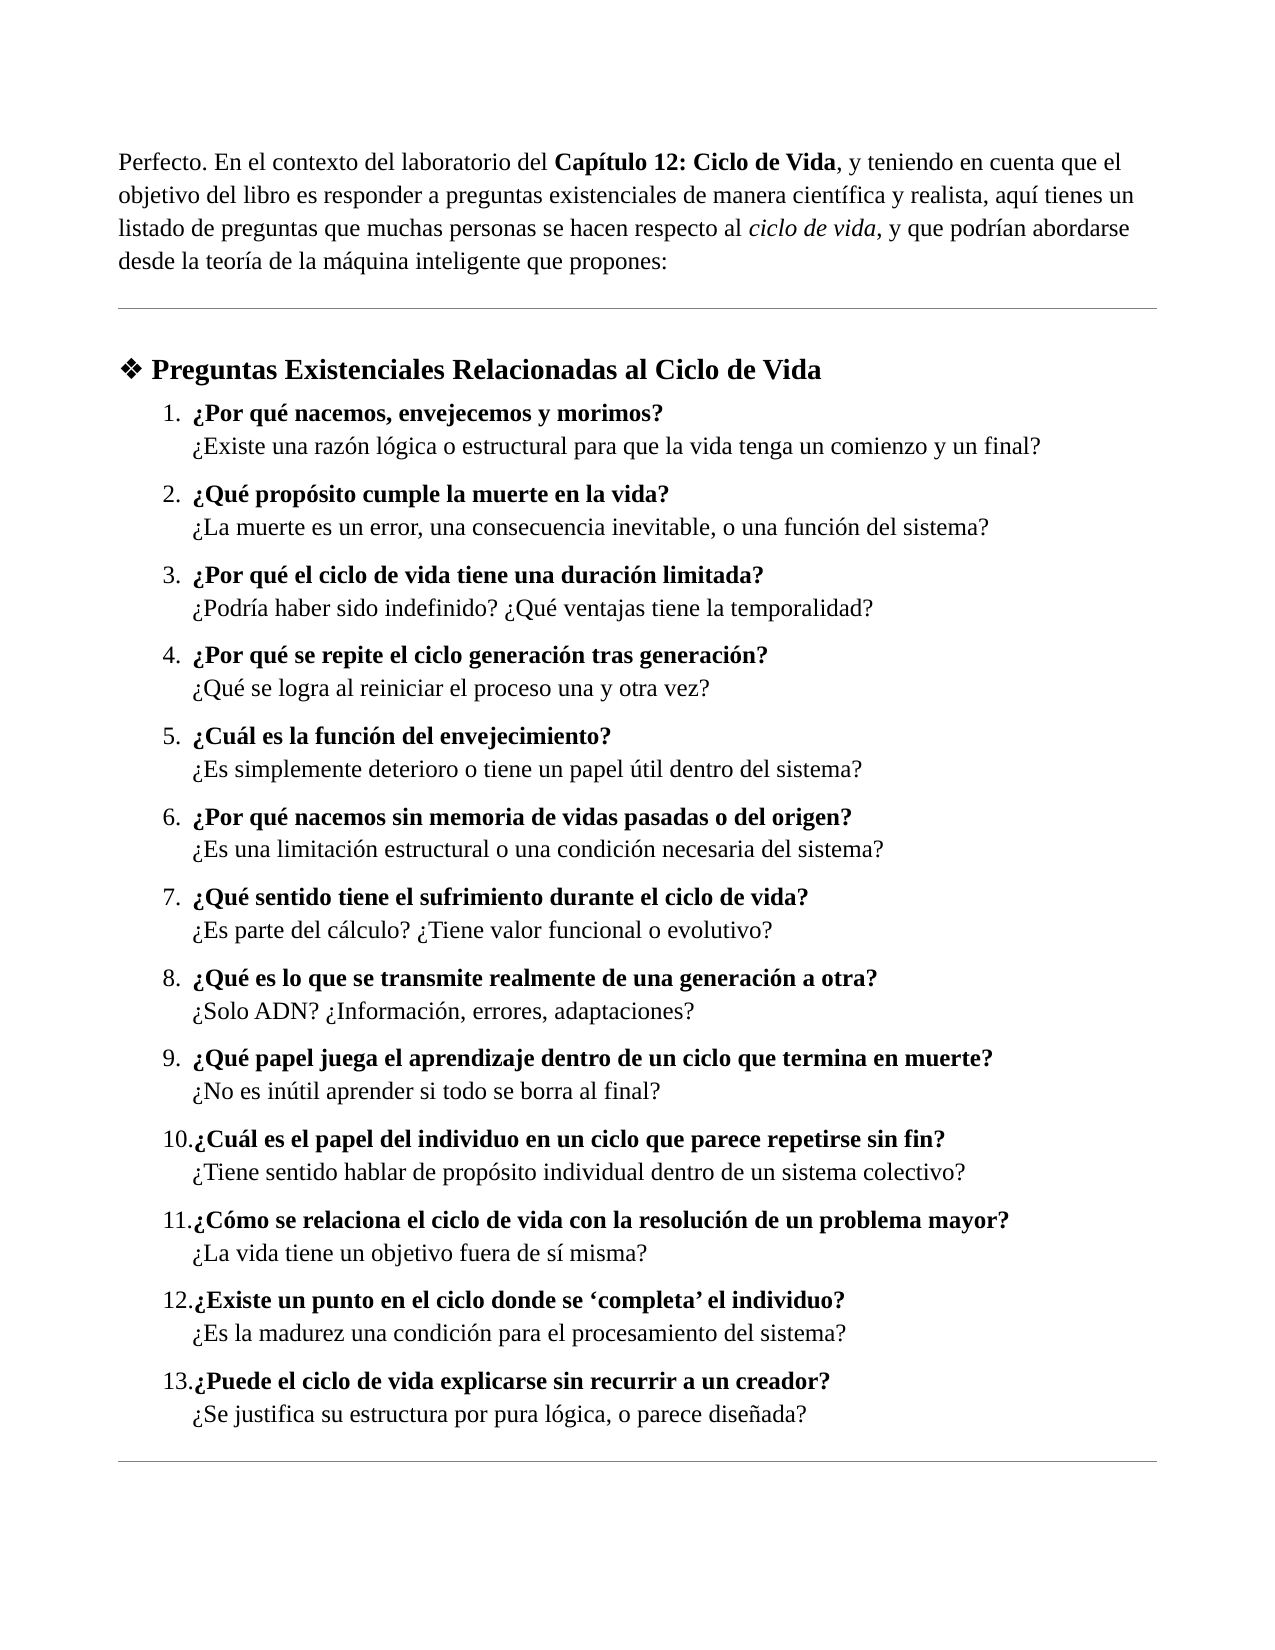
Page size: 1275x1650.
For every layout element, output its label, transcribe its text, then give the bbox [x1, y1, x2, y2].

list ¿Cómo se relaciona el ciclo de vida con la resolución de un problema mayor? ¿La vida tiene un objetivo fuera de sí misma? [162, 1205, 1157, 1266]
subtitle ❖ Preguntas Existenciales Relacionadas al Ciclo de Vida [118, 352, 1157, 386]
list ¿Qué propósito cumple la muerte en la vida? ¿La muerte es un error, una consecuencia inevitable, o una función del sistema? [162, 479, 1157, 541]
list ¿Qué sentido tiene el sufrimiento durante el ciclo de vida? ¿Es parte del cálculo? ¿Tiene valor funcional o evolutivo? [162, 882, 1157, 944]
list ¿Por qué nacemos, envejecemos y morimos? ¿Existe una razón lógica o estructural para que la vida tenga un comienzo y un final? [162, 398, 1157, 460]
list ¿Por qué el ciclo de vida tiene una duración limitada? ¿Podría haber sido indefinido? ¿Qué ventajas tiene la temporalidad? [162, 560, 1157, 621]
list ¿Cuál es la función del envejecimiento? ¿Es simplemente deterioro o tiene un papel útil dentro del sistema? [162, 721, 1157, 783]
list ¿Qué es lo que se transmite realmente de una generación a otra? ¿Solo ADN? ¿Información, errores, adaptaciones? [162, 963, 1157, 1024]
list ¿Qué papel juega el aprendizaje dentro de un ciclo que termina en muerte? ¿No es inútil aprender si todo se borra al final? [162, 1043, 1157, 1105]
list ¿Existe un punto en el ciclo donde se ‘completa’ el individuo? ¿Es la madurez una condición para el procesamiento del sistema? [162, 1285, 1157, 1347]
list ¿Cuál es el papel del individuo en un ciclo que parece repetirse sin fin? ¿Tiene sentido hablar de propósito individual dentro de un sistema colectivo? [162, 1124, 1157, 1186]
text Perfecto. En el contexto del laboratorio del Capítulo 12: Ciclo de Vida, y teniendo en cuenta que el objetivo del libro es responder a preguntas existenciales de manera científica y realista, aquí tienes un listado de preguntas que muchas personas se hacen respecto al ciclo de vida, y que podrían abordarse desde la teoría de la máquina inteligente que propones: [118, 147, 1157, 275]
list ¿Puede el ciclo de vida explicarse sin recurrir a un creador? ¿Se justifica su estructura por pura lógica, o parece diseñada? [162, 1366, 1157, 1428]
list ¿Por qué se repite el ciclo generación tras generación? ¿Qué se logra al reiniciar el proceso una y otra vez? [162, 640, 1157, 702]
list ¿Por qué nacemos sin memoria de vidas pasadas o del origen? ¿Es una limitación estructural o una condición necesaria del sistema? [162, 802, 1157, 863]
